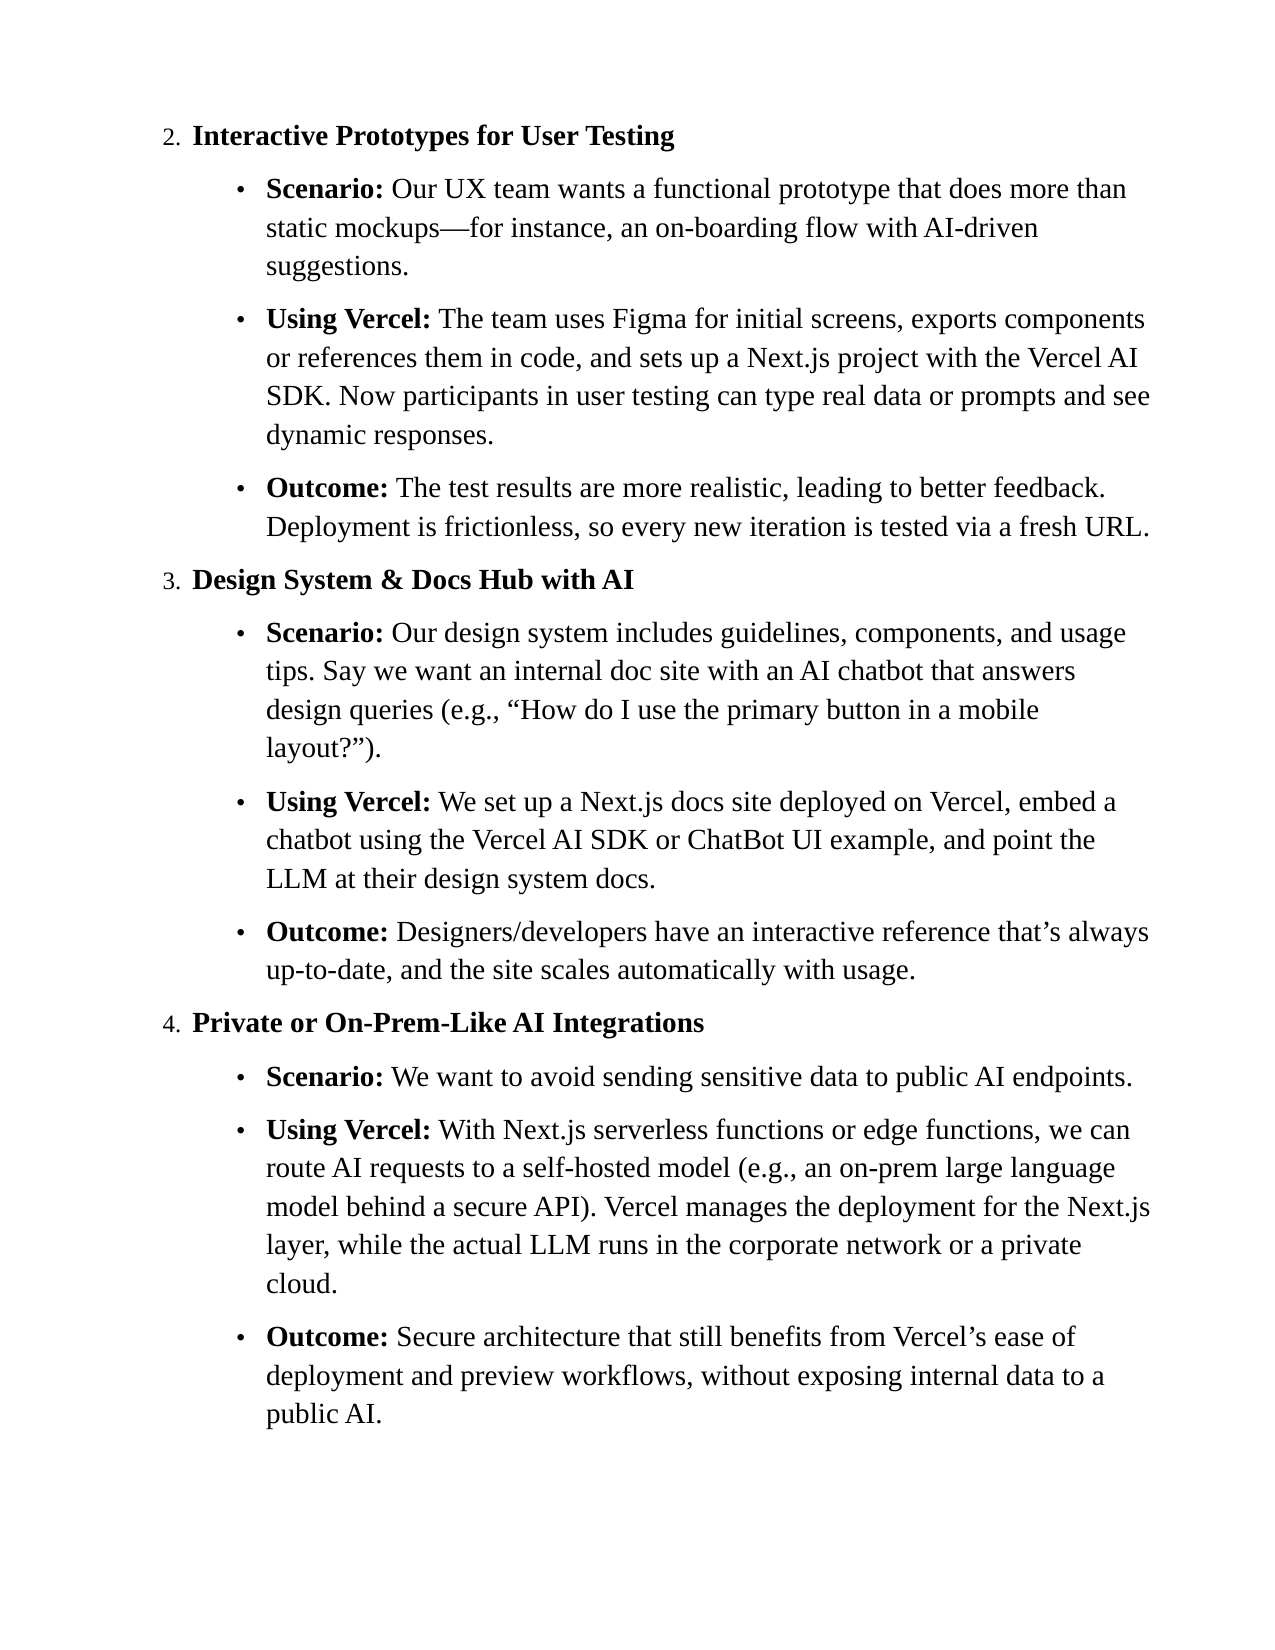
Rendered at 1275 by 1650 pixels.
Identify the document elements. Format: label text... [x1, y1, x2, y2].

list Outcome: The test results are more realistic, leading to better feedback. Deployment is frictionless, so every new iteration is tested via a fresh URL. [236, 470, 1157, 542]
list Using Vercel: The team uses Figma for initial screens, exports components or references them in code, and sets up a Next.js project with the Vercel AI SDK. Now participants in user testing can type real data or prompts and see dynamic responses. [236, 301, 1157, 451]
list Interactive Prototypes for User Testing [162, 118, 1157, 152]
list Design System & Docs Hub with AI [162, 562, 1157, 595]
list Scenario: Our UX team wants a functional prototype that does more than static mockups—for instance, an on-boarding flow with AI-driven suggestions. [236, 171, 1157, 282]
list Outcome: Secure architecture that still benefits from Vercel’s ease of deployment and preview workflows, without exposing internal data to a public AI. [236, 1319, 1157, 1430]
list Scenario: We want to avoid sending sensitive data to public AI endpoints. [236, 1059, 1157, 1092]
list Private or On-Prem-Like AI Integrations [162, 1006, 1157, 1039]
list Using Vercel: We set up a Next.js docs site deployed on Vercel, embed a chatbot using the Vercel AI SDK or ChatBot UI example, and point the LLM at their design system docs. [236, 784, 1157, 894]
list Using Vercel: With Next.js serverless functions or edge functions, we can route AI requests to a self-hosted model (e.g., an on-prem large language model behind a secure API). Vercel manages the deployment for the Next.js layer, while the actual LLM runs in the corporate network or a private cloud. [236, 1112, 1157, 1299]
list Outcome: Designers/developers have an interactive reference that’s always up-to-date, and the site scales automatically with usage. [236, 914, 1157, 986]
list Scenario: Our design system includes guidelines, components, and usage tips. Say we want an internal doc site with an AI chatbot that answers design queries (e.g., “How do I use the primary button in a mobile layout?”). [236, 615, 1157, 764]
